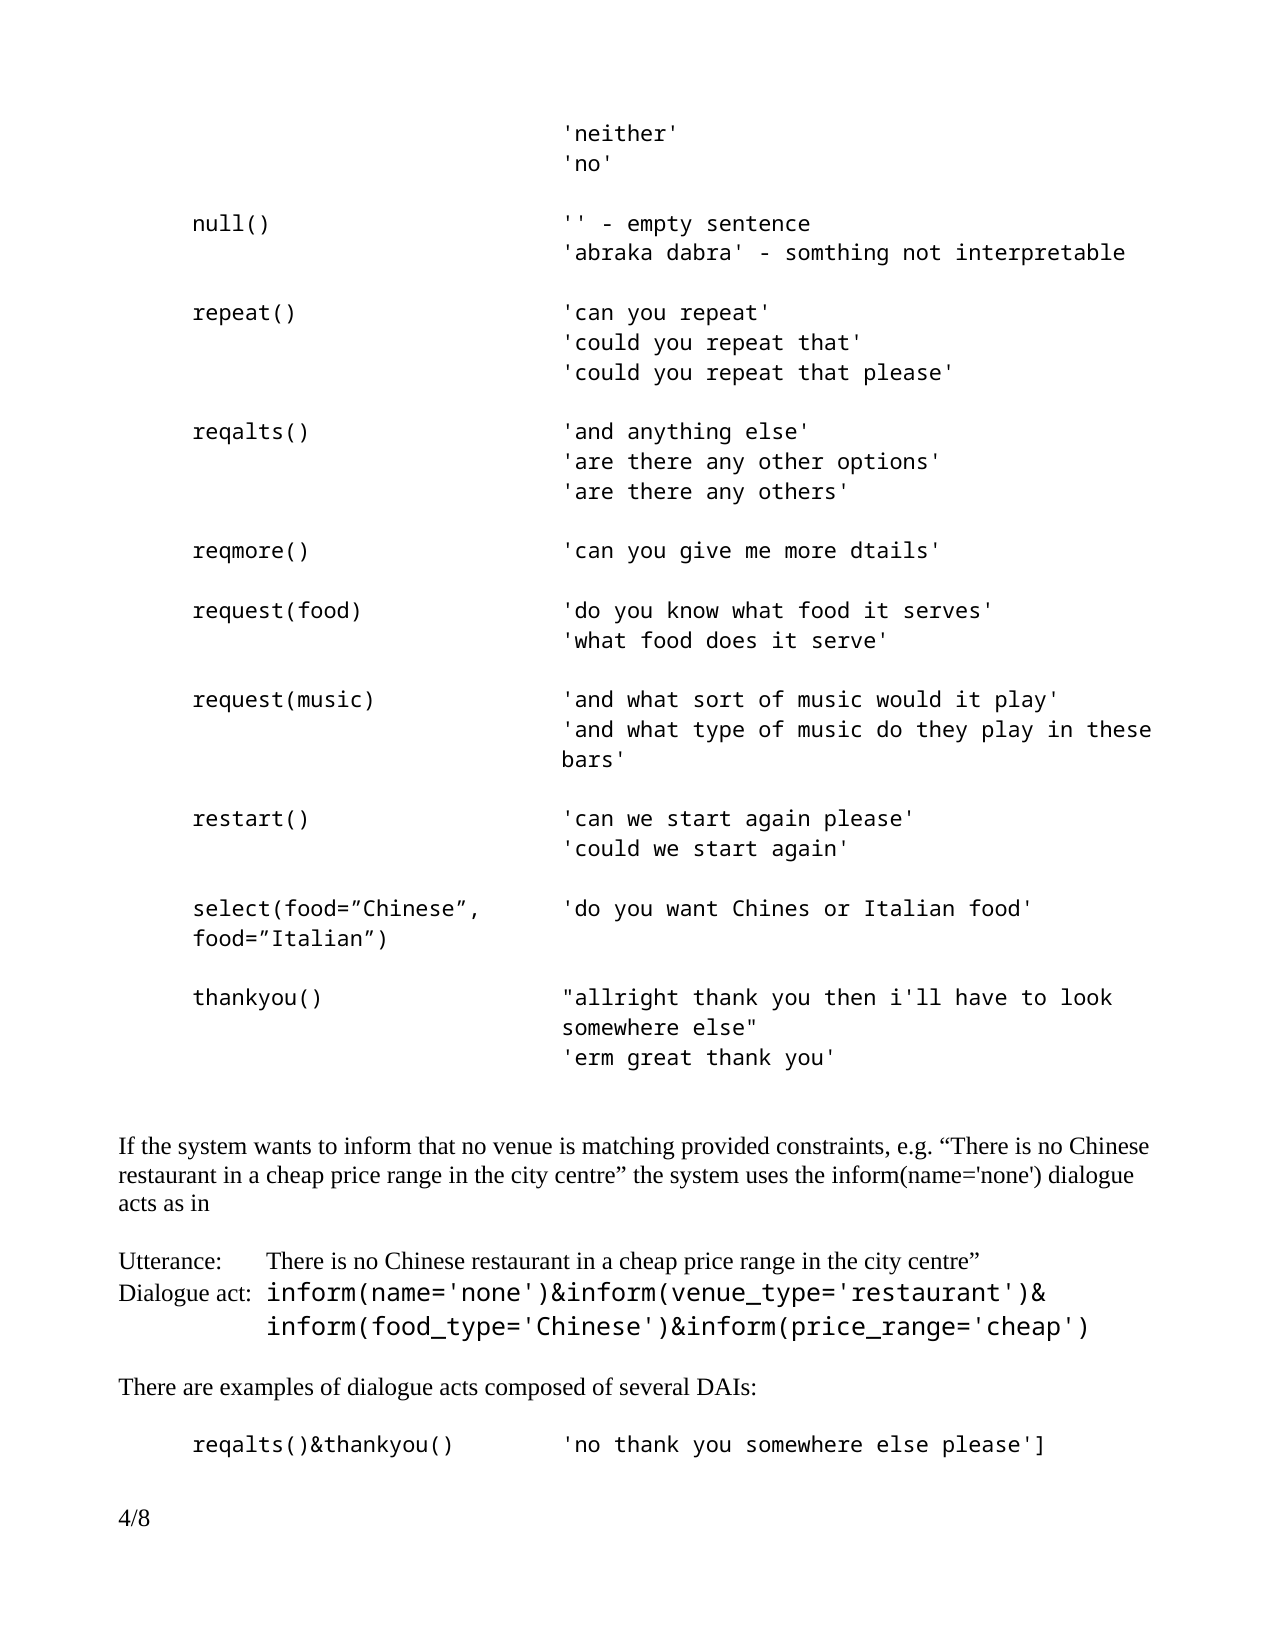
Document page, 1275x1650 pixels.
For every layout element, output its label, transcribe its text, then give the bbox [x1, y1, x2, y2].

text thankyou() "allright thank you then i'll have to look somewhere else" [192, 982, 1157, 1042]
text restart() 'can we start again please' [192, 803, 1157, 833]
text 'no' [192, 148, 1157, 178]
text request(music) 'and what sort of music would it play' [192, 684, 1157, 714]
text 'are there any other options' [192, 446, 1157, 476]
text reqalts()&thankyou() 'no thank you somewhere else please'] [192, 1429, 1157, 1459]
text There are examples of dialogue acts composed of several DAIs: [118, 1372, 1157, 1400]
text request(food) 'do you know what food it serves' [192, 595, 1157, 624]
text repeat() 'can you repeat' [192, 297, 1157, 327]
text 'erm great thank you' [192, 1042, 1157, 1071]
text reqalts() 'and anything else' [192, 416, 1157, 446]
text 'are there any others' [192, 476, 1157, 505]
text 'could you repeat that please' [192, 356, 1157, 386]
text null() '' - empty sentence [192, 207, 1157, 237]
text food=”Italian”) [192, 922, 1157, 952]
text If the system wants to inform that no venue is matching provided constraints, e.g. “There is no Chinese restaurant in a cheap price range in the city centre” the system uses the inform(name='none') dialogue acts as in [118, 1131, 1157, 1217]
text Dialogue act: inform(name='none')&inform(venue_type='restaurant')& [118, 1275, 1157, 1309]
text 'could we start again' [192, 833, 1157, 863]
text Utterance: There is no Chinese restaurant in a cheap price range in the city centre” [118, 1246, 1157, 1275]
text 'could you repeat that' [192, 327, 1157, 356]
text inform(food_type='Chinese')&inform(price_range='cheap') [118, 1309, 1157, 1343]
text 'abraka dabra' - somthing not interpretable [192, 237, 1157, 267]
text 'and what type of music do they play in these bars' [192, 714, 1157, 773]
text 'neither' [192, 118, 1157, 148]
text 'what food does it serve' [192, 624, 1157, 654]
text select(food=”Chinese”, 'do you want Chines or Italian food' [192, 893, 1157, 922]
text reqmore() 'can you give me more dtails' [192, 535, 1157, 565]
